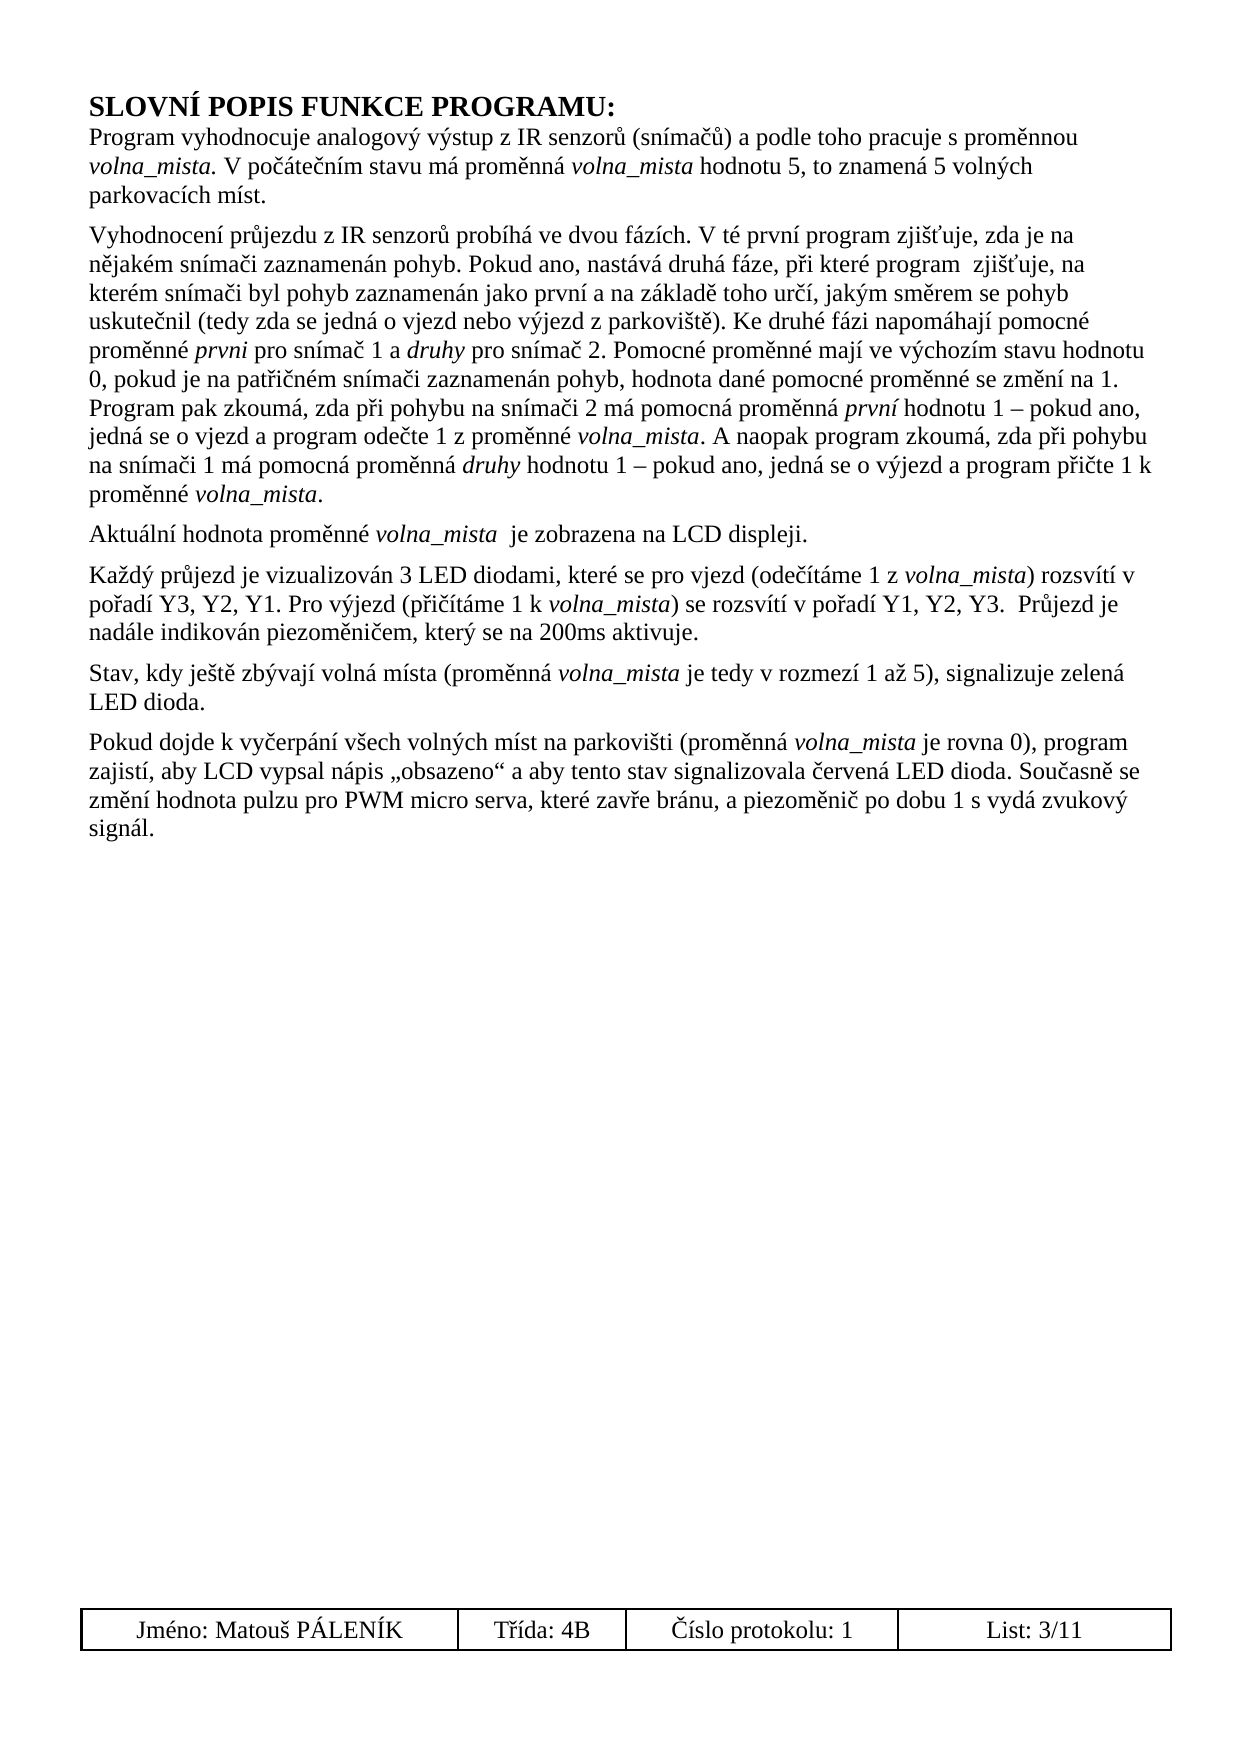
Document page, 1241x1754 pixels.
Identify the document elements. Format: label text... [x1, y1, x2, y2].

text SLOVNÍ POPIS FUNKCE PROGRAMU: [89, 89, 1152, 122]
text Každý průjezd je vizualizován 3 LED diodami, které se pro vjezd (odečítáme 1 z volna_mista) rozsvítí v pořadí Y3, Y2, Y1. Pro výjezd (přičítáme 1 k volna_mista) se rozsvítí v pořadí Y1, Y2, Y3. Průjezd je nadále indikován piezoměničem, který se na 200ms aktivuje. [89, 560, 1152, 646]
text Aktuální hodnota proměnné volna_mista je zobrazena na LCD displeji. [89, 519, 1152, 548]
text Pokud dojde k vyčerpání všech volných míst na parkovišti (proměnná volna_mista je rovna 0), program zajistí, aby LCD vypsal nápis „obsazeno“ a aby tento stav signalizovala červená LED dioda. Současně se změní hodnota pulzu pro PWM micro serva, které zavře bránu, a piezoměnič po dobu 1 s vydá zvukový signál. [89, 727, 1152, 842]
text Program vyhodnocuje analogový výstup z IR senzorů (snímačů) a podle toho pracuje s proměnnou volna_mista. V počátečním stavu má proměnná volna_mista hodnotu 5, to znamená 5 volných parkovacích míst. [89, 122, 1152, 208]
text Vyhodnocení průjezdu z IR senzorů probíhá ve dvou fázích. V té první program zjišťuje, zda je na nějakém snímači zaznamenán pohyb. Pokud ano, nastává druhá fáze, při které program zjišťuje, na kterém snímači byl pohyb zaznamenán jako první a na základě toho určí, jakým směrem se pohyb uskutečnil (tedy zda se jedná o vjezd nebo výjezd z parkoviště). Ke druhé fázi napomáhají pomocné proměnné prvni pro snímač 1 a druhy pro snímač 2. Pomocné proměnné mají ve výchozím stavu hodnotu 0, pokud je na patřičném snímači zaznamenán pohyb, hodnota dané pomocné proměnné se změní na 1. Program pak zkoumá, zda při pohybu na snímači 2 má pomocná proměnná první hodnotu 1 – pokud ano, jedná se o vjezd a program odečte 1 z proměnné volna_mista. A naopak program zkoumá, zda při pohybu na snímači 1 má pomocná proměnná druhy hodnotu 1 – pokud ano, jedná se o výjezd a program přičte 1 k proměnné volna_mista. [89, 220, 1152, 508]
text Stav, kdy ještě zbývají volná místa (proměnná volna_mista je tedy v rozmezí 1 až 5), signalizuje zelená LED dioda. [89, 658, 1152, 716]
